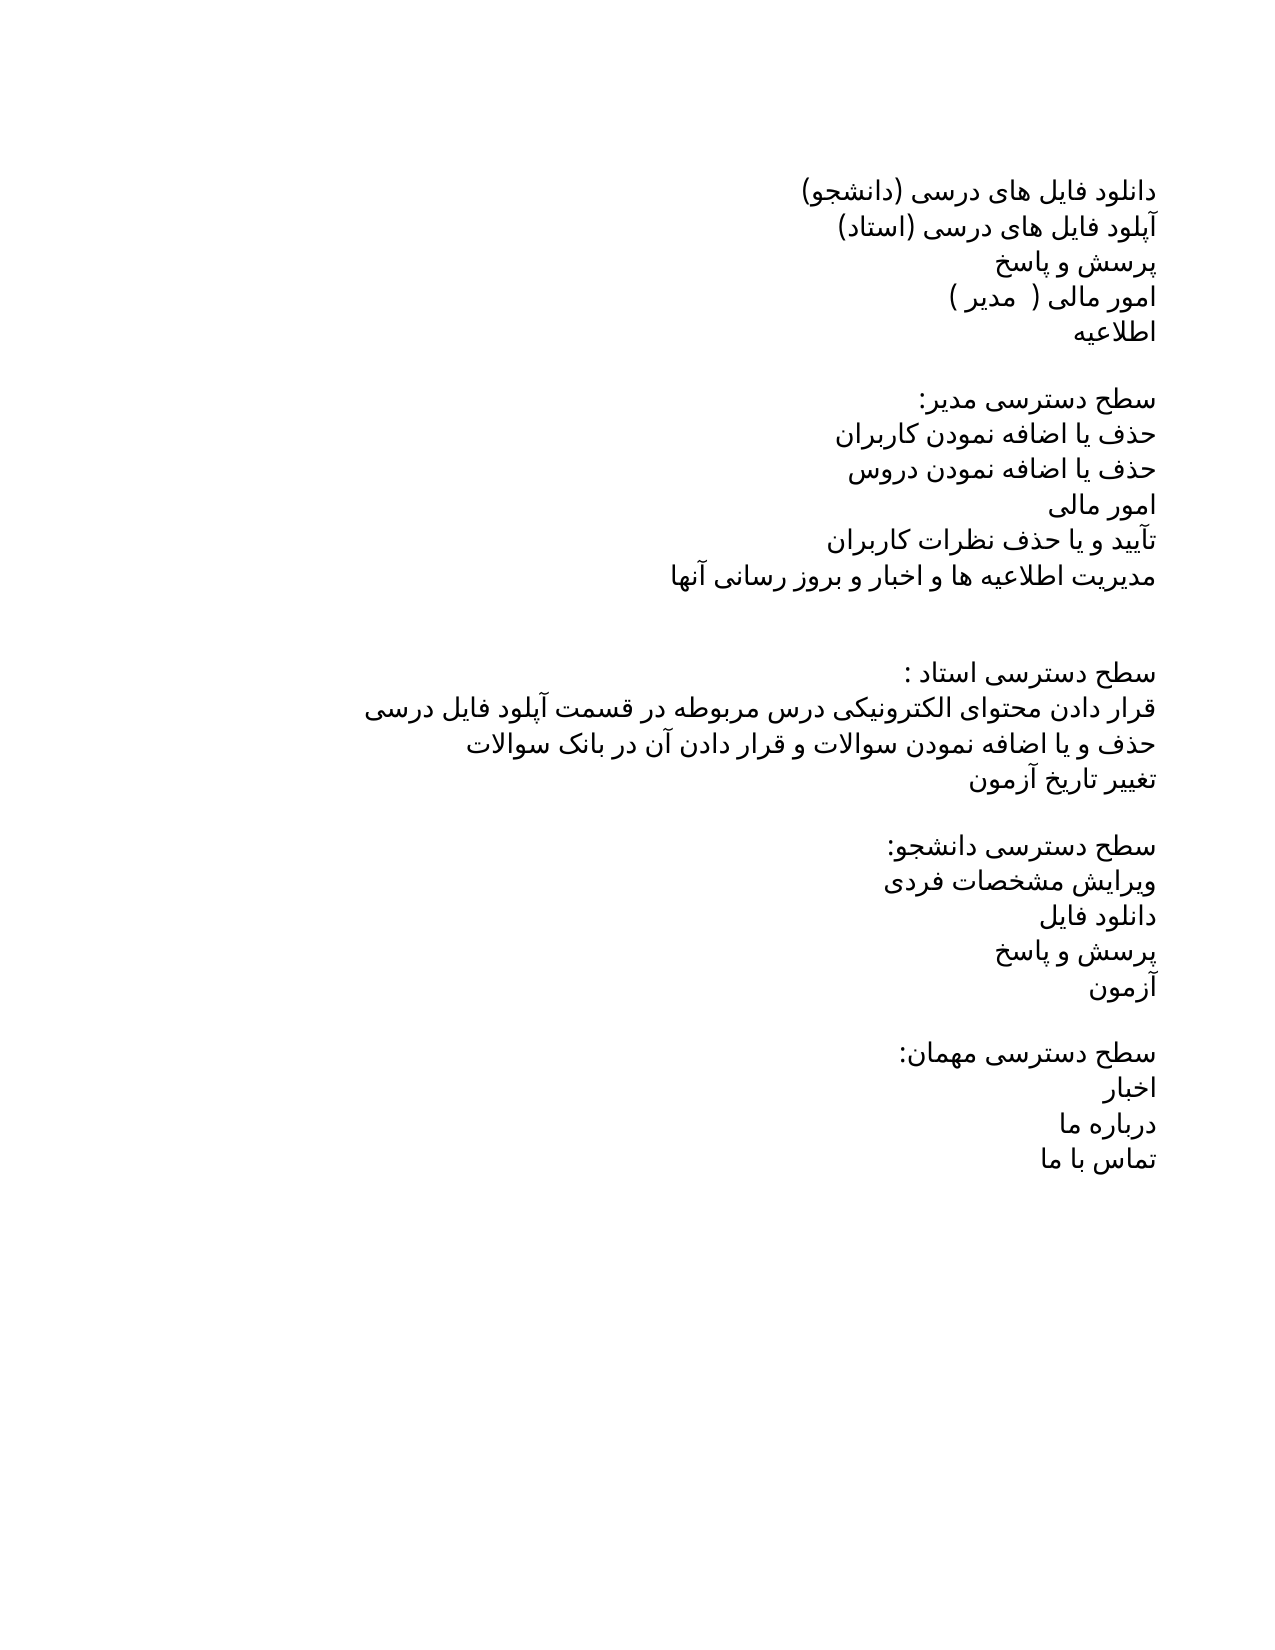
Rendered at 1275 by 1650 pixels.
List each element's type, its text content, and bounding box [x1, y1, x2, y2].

text ویرایش مشخصات فردی [118, 866, 1157, 901]
text اطلاعیه [118, 318, 1157, 353]
text سطح دسترسی مهمان: [118, 1038, 1157, 1074]
text حذف یا اضافه نمودن دروس [118, 455, 1157, 490]
text قرار دادن محتوای الکترونیکی درس مربوطه در قسمت آپلود فایل درسی [118, 693, 1157, 729]
text سطح دسترسی مدیر: [118, 384, 1157, 419]
text آپلود فایل های درسی (استاد) [118, 212, 1157, 247]
text سطح دسترسی دانشجو: [118, 831, 1157, 866]
text تغییر تاریخ آزمون [118, 764, 1157, 799]
text دانلود فایل های درسی (دانشجو) [118, 176, 1157, 212]
text امور مالی ( مدیر ) [118, 282, 1157, 318]
text درباره ما [118, 1109, 1157, 1144]
text دانلود فایل [118, 901, 1157, 937]
text حذف یا اضافه نمودن کاربران [118, 419, 1157, 455]
text امور مالی [118, 490, 1157, 525]
text پرسش و پاسخ [118, 937, 1157, 972]
text حذف و یا اضافه نمودن سوالات و قرار دادن آن در بانک سوالات [118, 729, 1157, 764]
text تآیید و یا حذف نظرات کاربران [118, 525, 1157, 561]
text آزمون [118, 972, 1157, 1007]
text مدیریت اطلاعیه ها و اخبار و بروز رسانی آنها [118, 561, 1157, 596]
text اخبار [118, 1074, 1157, 1109]
text سطح دسترسی استاد : [118, 658, 1157, 693]
text تماس با ما [118, 1144, 1157, 1179]
text پرسش و پاسخ [118, 247, 1157, 282]
